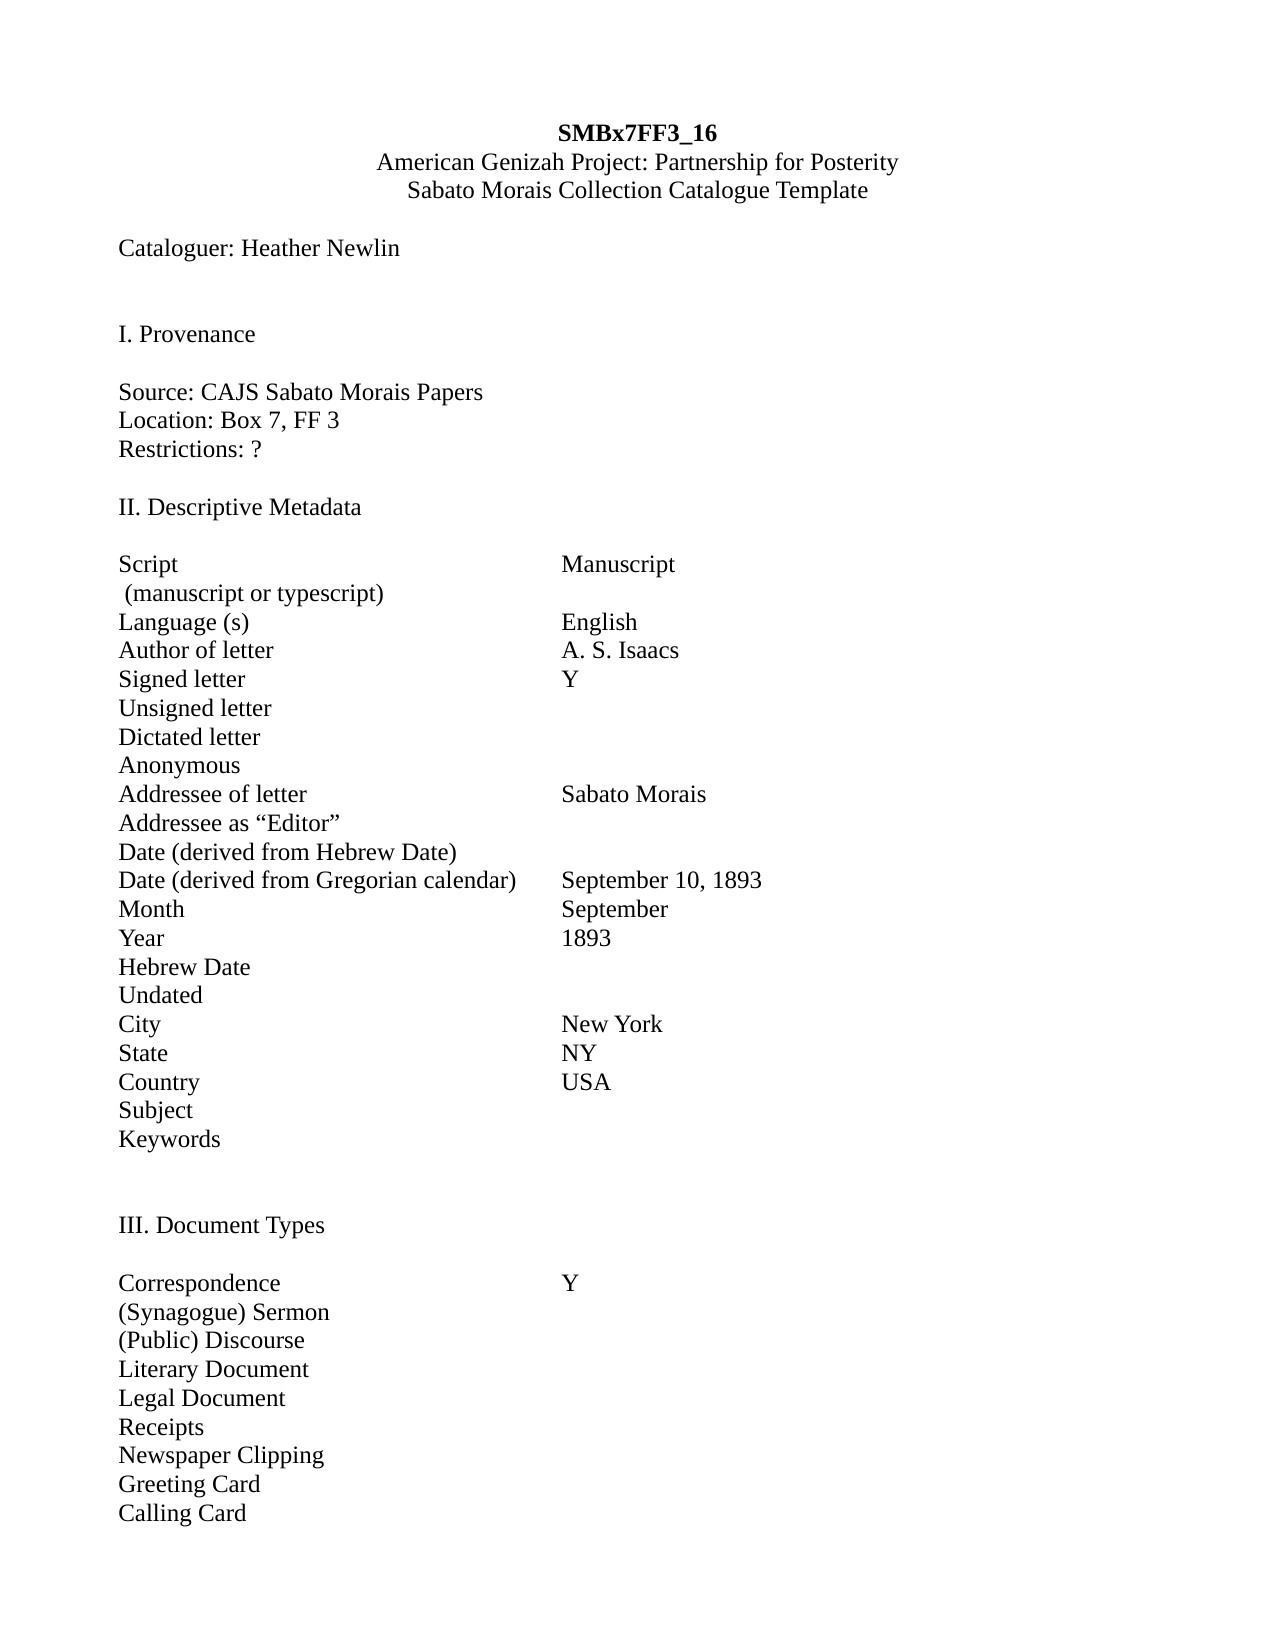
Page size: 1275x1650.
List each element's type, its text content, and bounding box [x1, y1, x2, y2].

text Language (s) English [118, 607, 1157, 636]
text Anonymous [118, 751, 1157, 779]
text Hebrew Date [118, 952, 1157, 981]
text (Synagogue) Sermon [118, 1297, 1157, 1326]
text Greeting Card [118, 1469, 1157, 1498]
text Literary Document [118, 1354, 1157, 1383]
text Addressee as “Editor” [118, 808, 1157, 837]
text Sabato Morais Collection Catalogue Template [118, 176, 1157, 204]
text Date (derived from Hebrew Date) [118, 837, 1157, 866]
text Keywords [118, 1124, 1157, 1153]
text Date (derived from Gregorian calendar) September 10, 1893 [118, 866, 1157, 894]
text II. Descriptive Metadata [118, 492, 1157, 521]
text Addressee of letter Sabato Morais [118, 779, 1157, 808]
text Receipts [118, 1412, 1157, 1441]
text State NY [118, 1038, 1157, 1067]
text Newspaper Clipping [118, 1441, 1157, 1469]
text SMBx7FF3_16 [118, 118, 1157, 147]
text Subject [118, 1096, 1157, 1124]
text Restrictions: ? [118, 434, 1157, 463]
text Undated [118, 981, 1157, 1009]
text Source: CAJS Sabato Morais Papers [118, 377, 1157, 406]
text City New York [118, 1009, 1157, 1038]
text American Genizah Project: Partnership for Posterity [118, 147, 1157, 176]
text Unsigned letter [118, 693, 1157, 722]
text Month September [118, 894, 1157, 923]
text Signed letter Y [118, 664, 1157, 693]
text Calling Card [118, 1498, 1157, 1527]
text Correspondence Y [118, 1268, 1157, 1297]
text III. Document Types [118, 1211, 1157, 1239]
text Dictated letter [118, 722, 1157, 751]
text Legal Document [118, 1383, 1157, 1412]
text Location: Box 7, FF 3 [118, 406, 1157, 434]
text Cataloguer: Heather Newlin [118, 233, 1157, 262]
text Author of letter A. S. Isaacs [118, 636, 1157, 664]
text (manuscript or typescript) [118, 578, 1157, 607]
text Country USA [118, 1067, 1157, 1096]
text Script Manuscript [118, 549, 1157, 578]
text (Public) Discourse [118, 1326, 1157, 1354]
text Year 1893 [118, 923, 1157, 952]
text I. Provenance [118, 319, 1157, 348]
